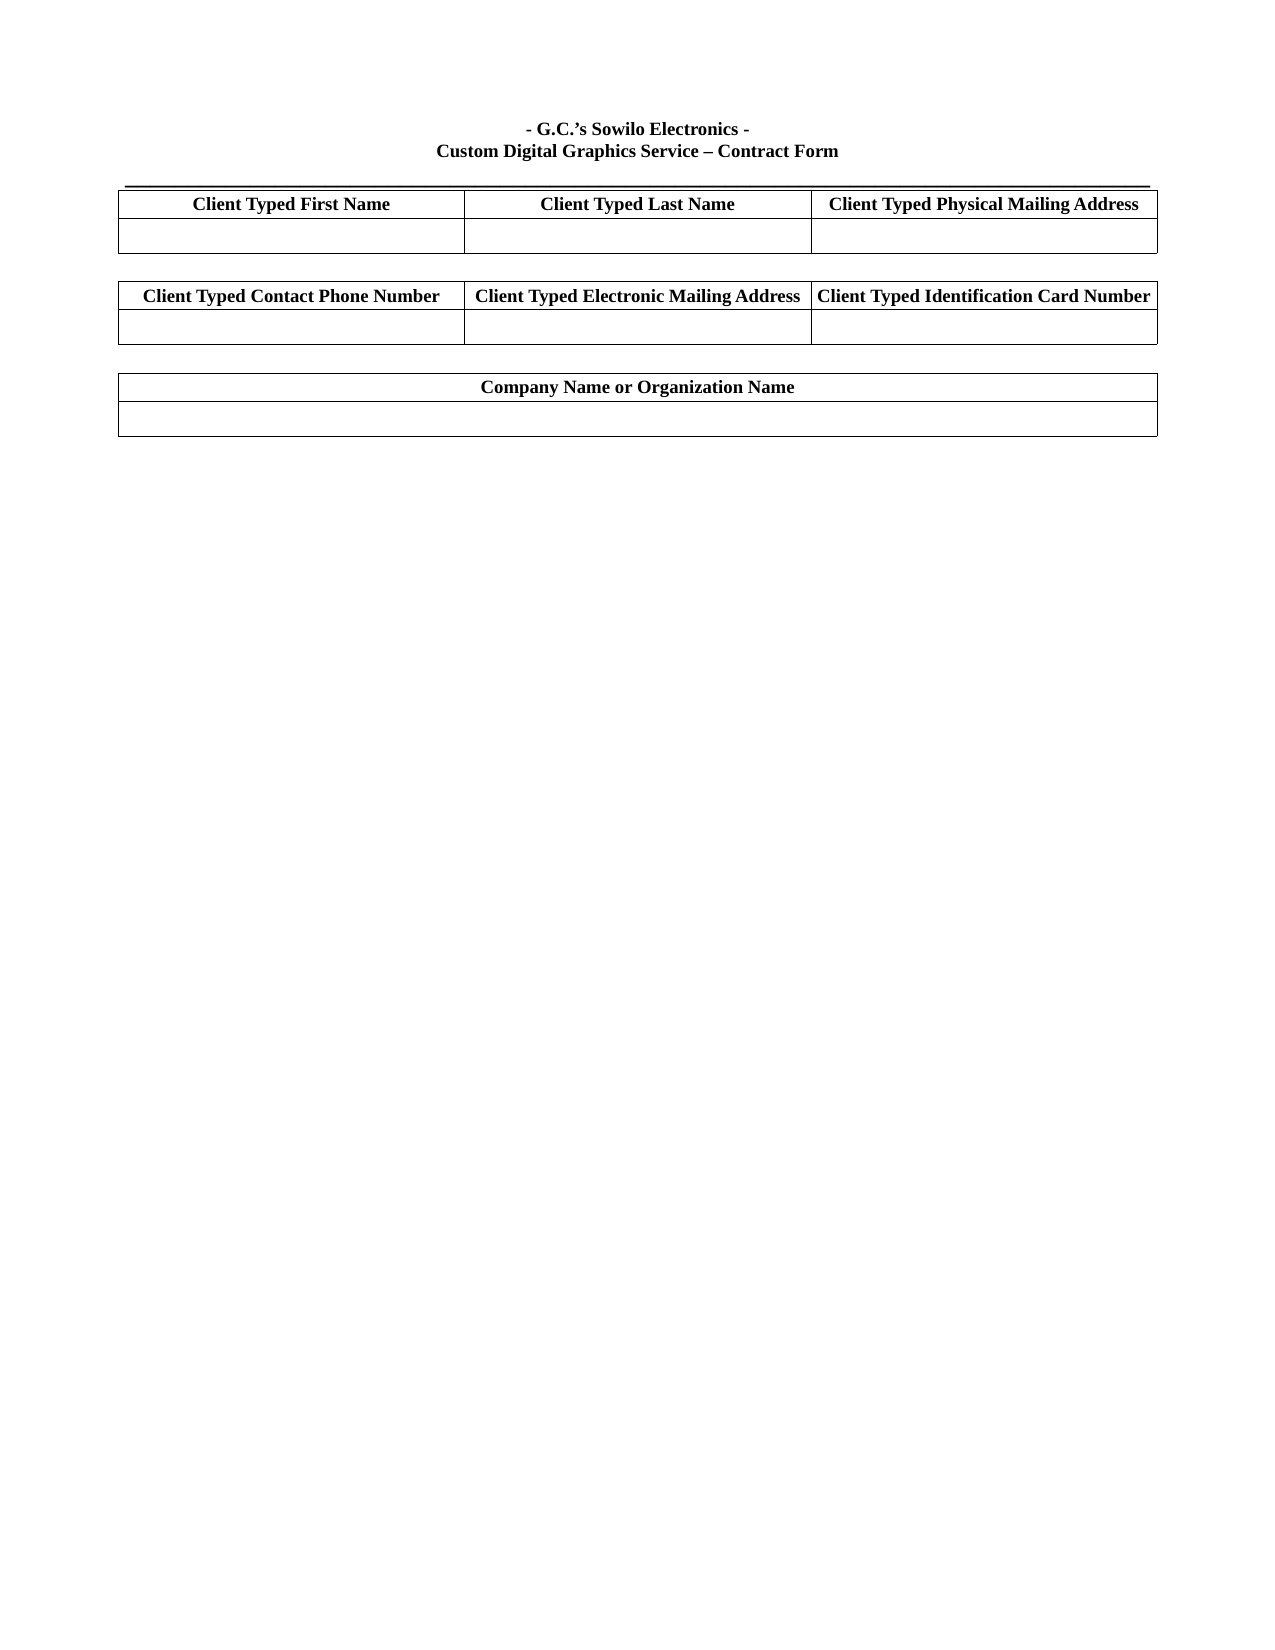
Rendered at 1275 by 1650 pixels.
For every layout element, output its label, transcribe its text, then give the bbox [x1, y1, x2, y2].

table_cell [119, 402, 1157, 436]
table_header Client Typed Contact Phone Number [119, 282, 464, 309]
text Custom Digital Graphics Service – Contract Form [118, 140, 1157, 161]
table_cell [119, 219, 464, 253]
table_header Client Typed Electronic Mailing Address [465, 282, 811, 309]
table_cell [465, 310, 811, 344]
text __________________________________________________________________________________ [118, 161, 1157, 190]
table_header Client Typed First Name [119, 191, 464, 218]
table_cell [812, 219, 1157, 253]
table_header Client Typed Identification Card Number [812, 282, 1157, 309]
table_cell [119, 310, 464, 344]
table_header Client Typed Physical Mailing Address [812, 191, 1157, 218]
table_header Client Typed Last Name [465, 191, 811, 218]
table_cell [812, 310, 1157, 344]
table_header Company Name or Organization Name [119, 374, 1157, 401]
table_cell [465, 219, 811, 253]
text - G.C.’s Sowilo Electronics - [118, 118, 1157, 140]
